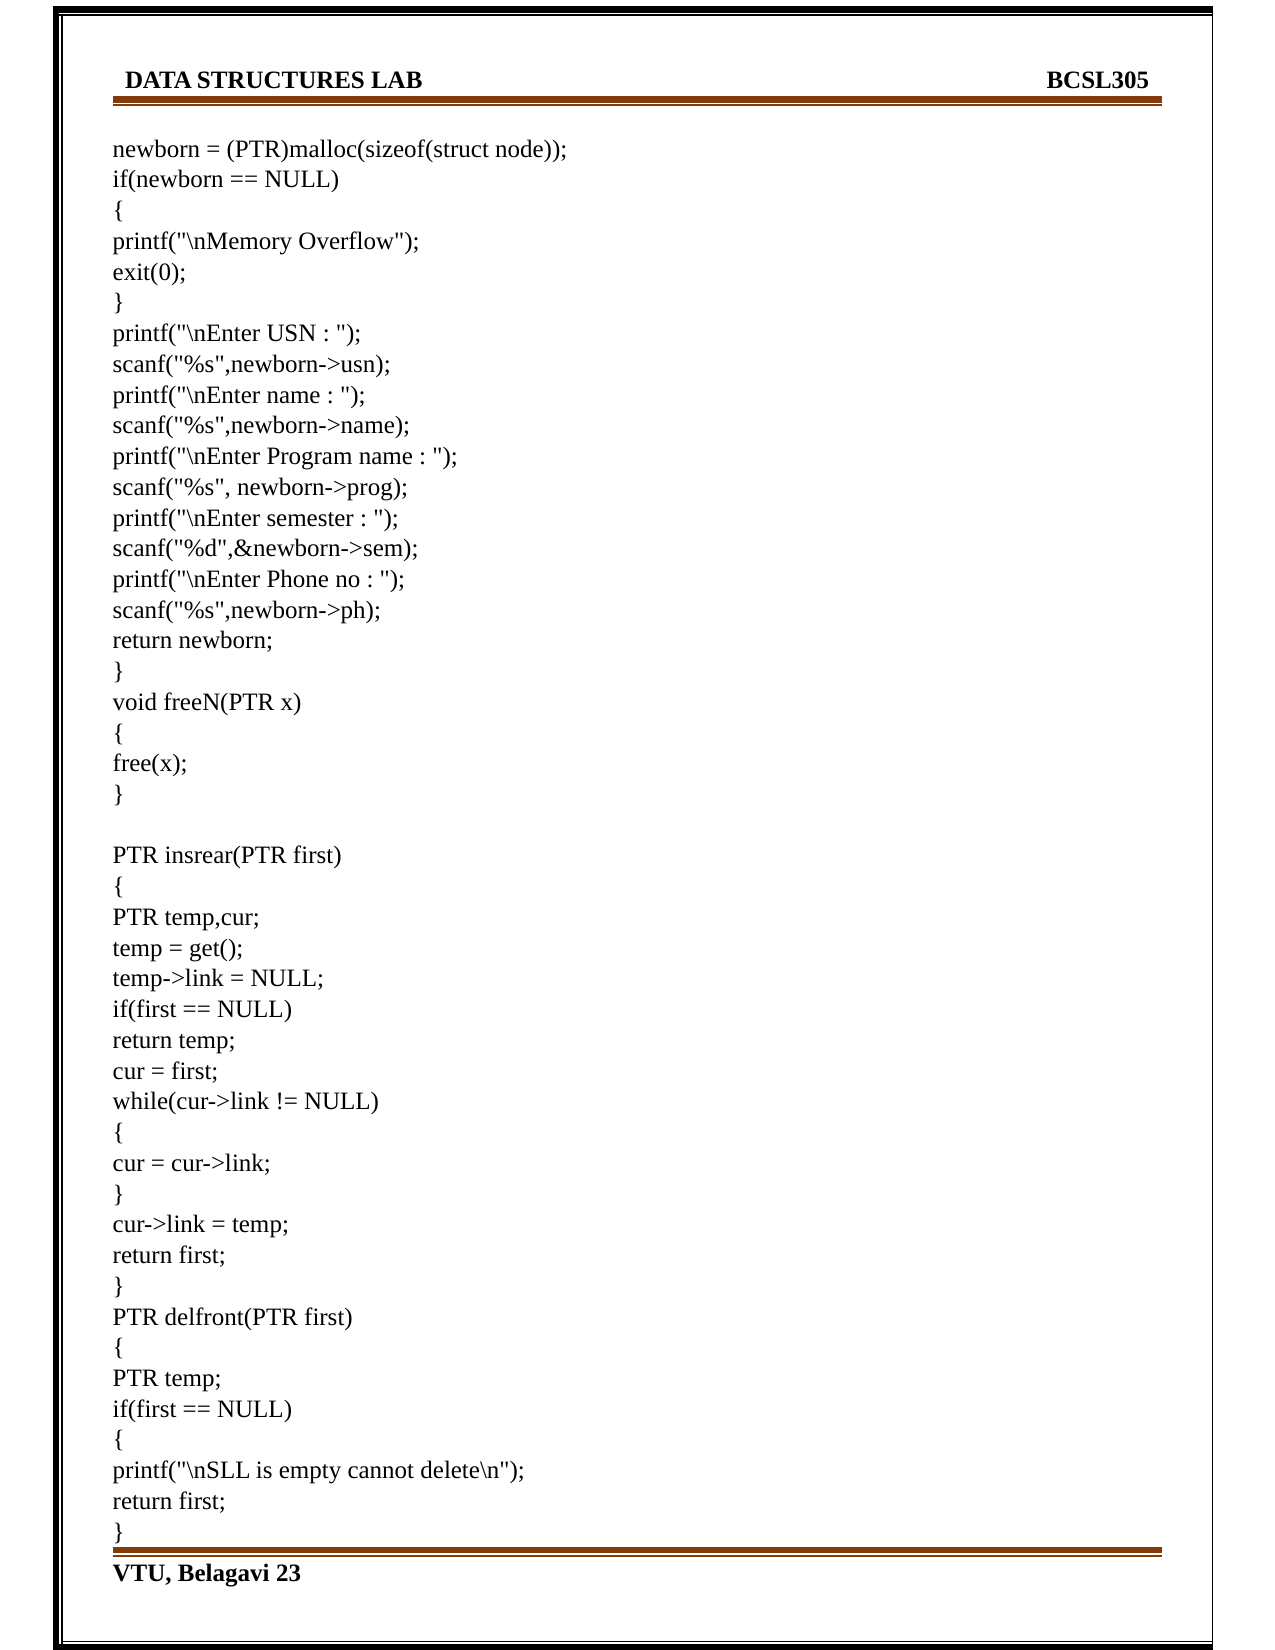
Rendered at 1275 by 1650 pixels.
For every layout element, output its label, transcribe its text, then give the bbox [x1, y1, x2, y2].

text PTR temp,cur; [112, 902, 1162, 931]
text exit(0); [112, 257, 1162, 286]
text } [112, 779, 1162, 808]
text if(newborn == NULL) [112, 164, 1162, 193]
text scanf("%s", newborn->prog); [112, 472, 1162, 501]
text void freeN(PTR x) [112, 687, 1162, 716]
text PTR delfront(PTR first) [112, 1302, 1162, 1330]
text scanf("%s",newborn->ph); [112, 595, 1162, 623]
text if(first == NULL) [112, 1394, 1162, 1422]
text } [112, 1179, 1162, 1207]
text return temp; [112, 1025, 1162, 1054]
text PTR insrear(PTR first) [112, 841, 1162, 869]
text } [112, 656, 1162, 685]
text { [112, 1117, 1162, 1146]
text temp->link = NULL; [112, 963, 1162, 992]
text temp = get(); [112, 933, 1162, 962]
text free(x); [112, 748, 1162, 777]
text { [112, 718, 1162, 746]
text printf("\nEnter semester : "); [112, 503, 1162, 531]
text printf("\nEnter USN : "); [112, 318, 1162, 347]
text return first; [112, 1240, 1162, 1269]
text printf("\nMemory Overflow"); [112, 226, 1162, 255]
text printf("\nSLL is empty cannot delete\n"); [112, 1455, 1162, 1484]
text } [112, 287, 1162, 316]
text cur = first; [112, 1056, 1162, 1084]
text PTR temp; [112, 1363, 1162, 1392]
text { [112, 871, 1162, 900]
text while(cur->link != NULL) [112, 1086, 1162, 1115]
text scanf("%s",newborn->usn); [112, 349, 1162, 378]
text cur->link = temp; [112, 1209, 1162, 1238]
text { [112, 1332, 1162, 1361]
text { [112, 1424, 1162, 1453]
text printf("\nEnter Program name : "); [112, 441, 1162, 470]
text if(first == NULL) [112, 994, 1162, 1023]
text printf("\nEnter Phone no : "); [112, 564, 1162, 593]
text scanf("%s",newborn->name); [112, 410, 1162, 439]
text return first; [112, 1486, 1162, 1515]
text } [112, 1271, 1162, 1299]
text cur = cur->link; [112, 1148, 1162, 1177]
text return newborn; [112, 626, 1162, 654]
text scanf("%d",&newborn->sem); [112, 533, 1162, 562]
text } [112, 1517, 1162, 1545]
text printf("\nEnter name : "); [112, 380, 1162, 408]
text newborn = (PTR)malloc(sizeof(struct node)); [112, 134, 1162, 163]
text { [112, 195, 1162, 224]
